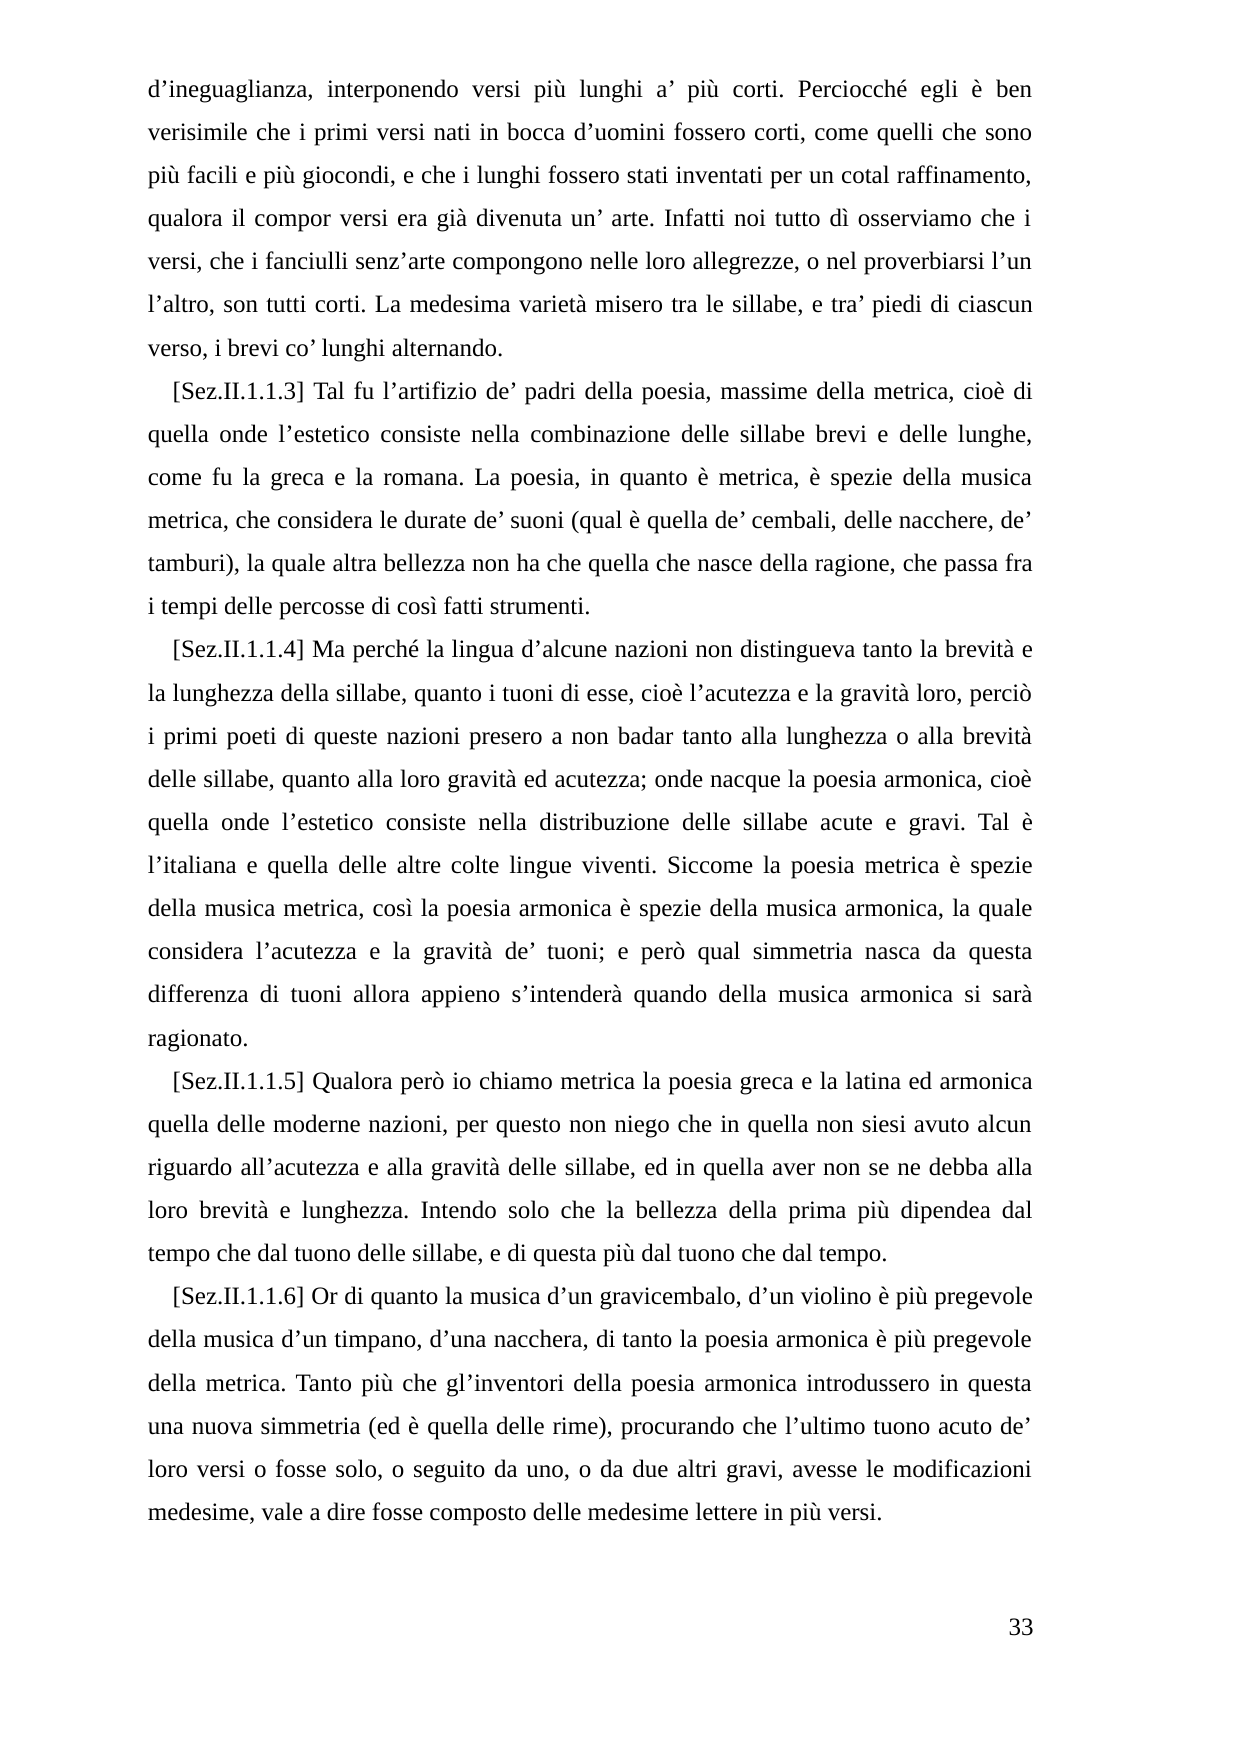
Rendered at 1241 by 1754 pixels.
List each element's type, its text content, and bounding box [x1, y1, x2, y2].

text [Sez.II.1.1.5] Qualora però io chiamo metrica la poesia greca e la latina ed armonica quella delle moderne nazioni, per questo non niego che in quella non siesi avuto alcun riguardo all’acutezza e alla gravità delle sillabe, ed in quella aver non se ne debba alla loro brevità e lunghezza. Intendo solo che la bellezza della prima più dipendea dal tempo che dal tuono delle sillabe, e di questa più dal tuono che dal tempo. [148, 1066, 1033, 1267]
text [Sez.II.1.1.4] Ma perché la lingua d’alcune nazioni non distingueva tanto la brevità e la lunghezza della sillabe, quanto i tuoni di esse, cioè l’acutezza e la gravità loro, perciò i primi poeti di queste nazioni presero a non badar tanto alla lunghezza o alla brevità delle sillabe, quanto alla loro gravità ed acutezza; onde nacque la poesia armonica, cioè quella onde l’estetico consiste nella distribuzione delle sillabe acute e gravi. Tal è l’italiana e quella delle altre colte lingue viventi. Siccome la poesia metrica è spezie della musica metrica, così la poesia armonica è spezie della musica armonica, la quale considera l’acutezza e la gravità de’ tuoni; e però qual simmetria nasca da questa differenza di tuoni allora appieno s’intenderà quando della musica armonica si sarà ragionato. [148, 634, 1033, 1051]
text [Sez.II.1.1.6] Or di quanto la musica d’un gravicembalo, d’un violino è più pregevole della musica d’un timpano, d’una nacchera, di tanto la poesia armonica è più pregevole della metrica. Tanto più che gl’inventori della poesia armonica introdussero in questa una nuova simmetria (ed è quella delle rime), procurando che l’ultimo tuono acuto de’ loro versi o fosse solo, o seguito da uno, o da due altri gravi, avesse le modificazioni medesime, vale a dire fosse composto delle medesime lettere in più versi. [148, 1281, 1033, 1526]
text d’ineguaglianza, interponendo versi più lunghi a’ più corti. Perciocché egli è ben verisimile che i primi versi nati in bocca d’uomini fossero corti, come quelli che sono più facili e più giocondi, e che i lunghi fossero stati inventati per un cotal raffinamento, qualora il compor versi era già divenuta un’ arte. Infatti noi tutto dì osserviamo che i versi, che i fanciulli senz’arte compongono nelle loro allegrezze, o nel proverbiarsi l’un l’altro, son tutti corti. La medesima varietà misero tra le sillabe, e tra’ piedi di ciascun verso, i brevi co’ lunghi alternando. [148, 74, 1033, 361]
text [Sez.II.1.1.3] Tal fu l’artifizio de’ padri della poesia, massime della metrica, cioè di quella onde l’estetico consiste nella combinazione delle sillabe brevi e delle lunghe, come fu la greca e la romana. La poesia, in quanto è metrica, è spezie della musica metrica, che considera le durate de’ suoni (qual è quella de’ cembali, delle nacchere, de’ tamburi), la quale altra bellezza non ha che quella che nasce della ragione, che passa fra i tempi delle percosse di così fatti strumenti. [148, 376, 1033, 620]
